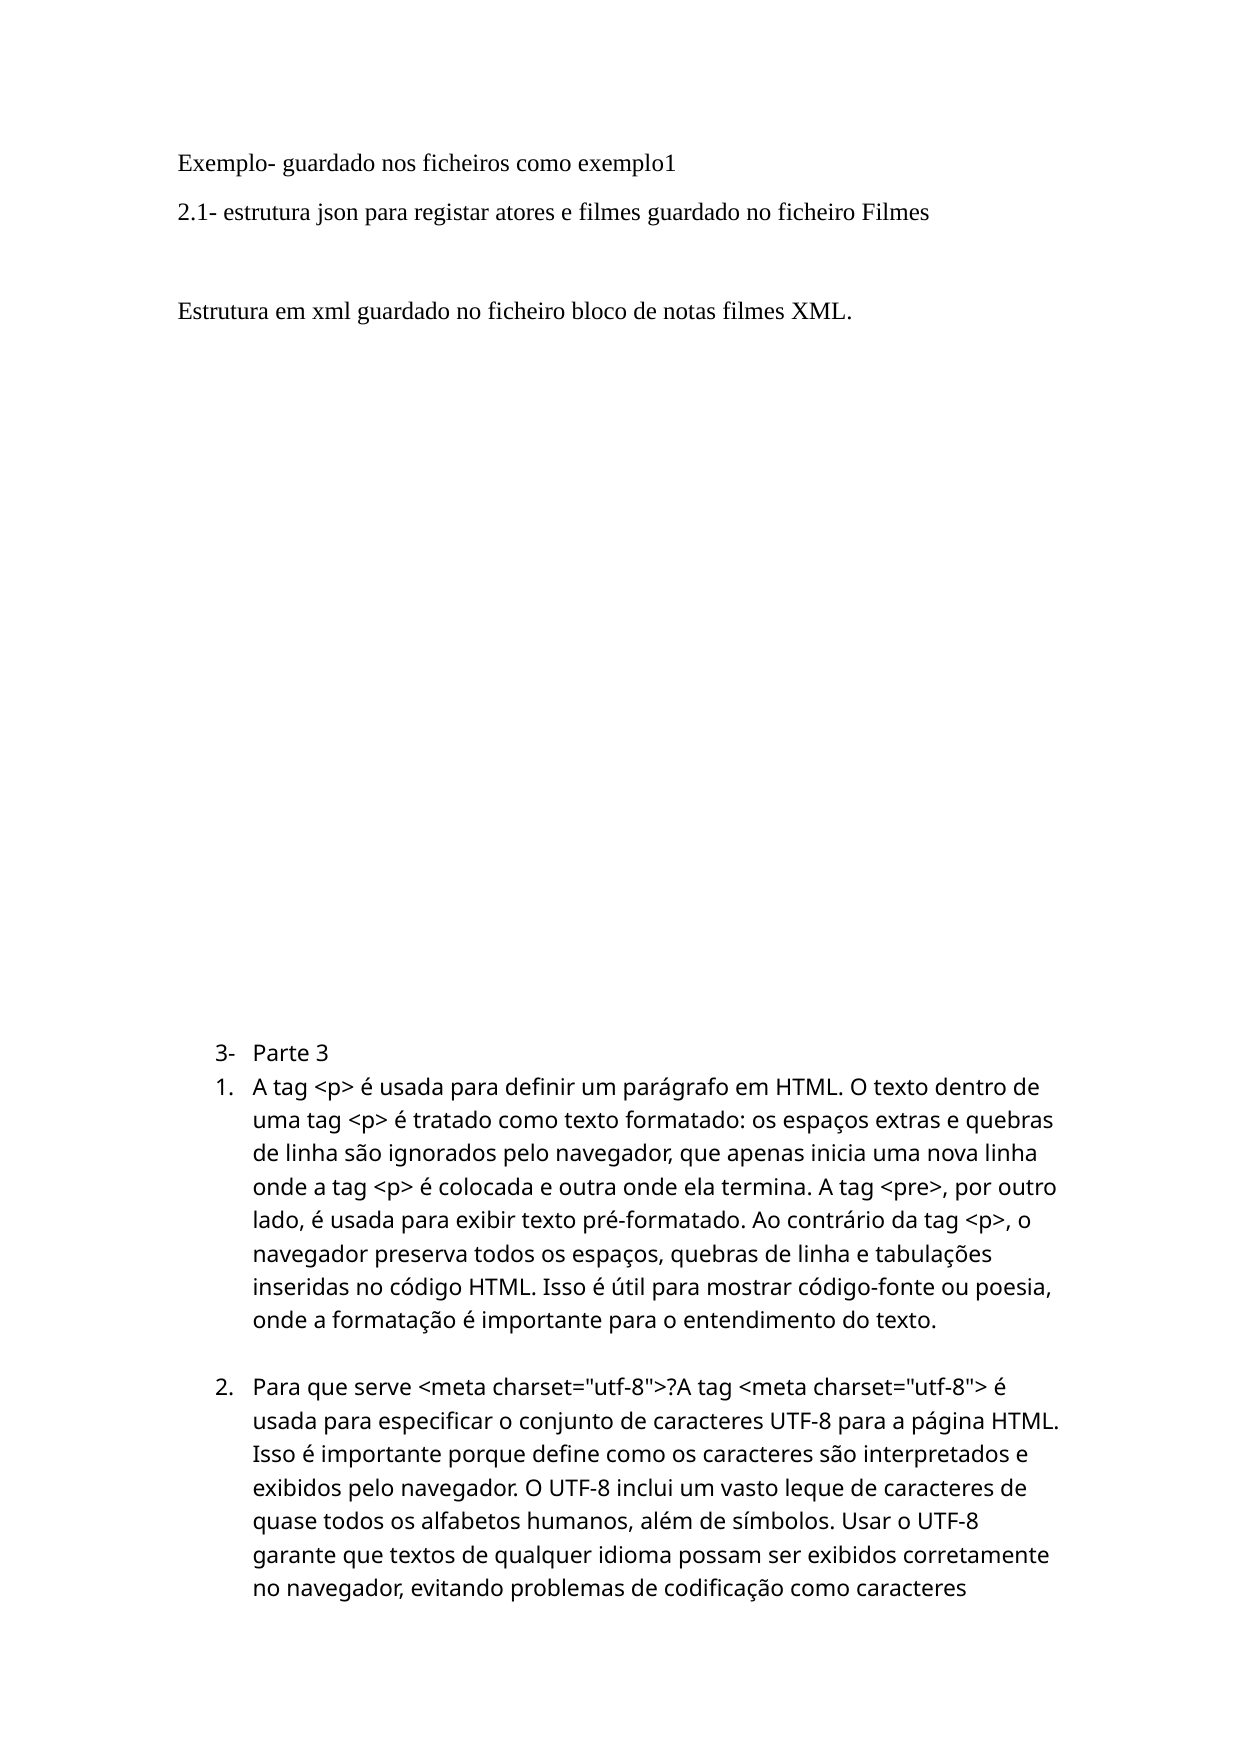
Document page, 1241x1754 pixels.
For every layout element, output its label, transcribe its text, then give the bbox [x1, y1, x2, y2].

text 2.1- estrutura json para registar atores e filmes guardado no ficheiro Filmes [177, 197, 1063, 226]
text Exemplo- guardado nos ficheiros como exemplo1 [177, 148, 1063, 176]
list A tag <p> é usada para definir um parágrafo em HTML. O texto dentro de uma tag <p> é tratado como texto formatado: os espaços extras e quebras de linha são ignorados pelo navegador, que apenas inicia uma nova linha onde a tag <p> é colocada e outra onde ela termina. A tag <pre>, por outro lado, é usada para exibir texto pré-formatado. Ao contrário da tag <p>, o navegador preserva todos os espaços, quebras de linha e tabulações inseridas no código HTML. Isso é útil para mostrar código-fonte ou poesia, onde a formatação é importante para o entendimento do texto. [215, 1070, 1063, 1336]
list Parte 3 [215, 1037, 1063, 1068]
list Para que serve <meta charset="utf-8">?A tag <meta charset="utf-8"> é usada para especificar o conjunto de caracteres UTF-8 para a página HTML. Isso é importante porque define como os caracteres são interpretados e exibidos pelo navegador. O UTF-8 inclui um vasto leque de caracteres de quase todos os alfabetos humanos, além de símbolos. Usar o UTF-8 garante que textos de qualquer idioma possam ser exibidos corretamente no navegador, evitando problemas de codificação como caracteres [215, 1371, 1063, 1603]
text Estrutura em xml guardado no ficheiro bloco de notas filmes XML. [177, 296, 1063, 325]
